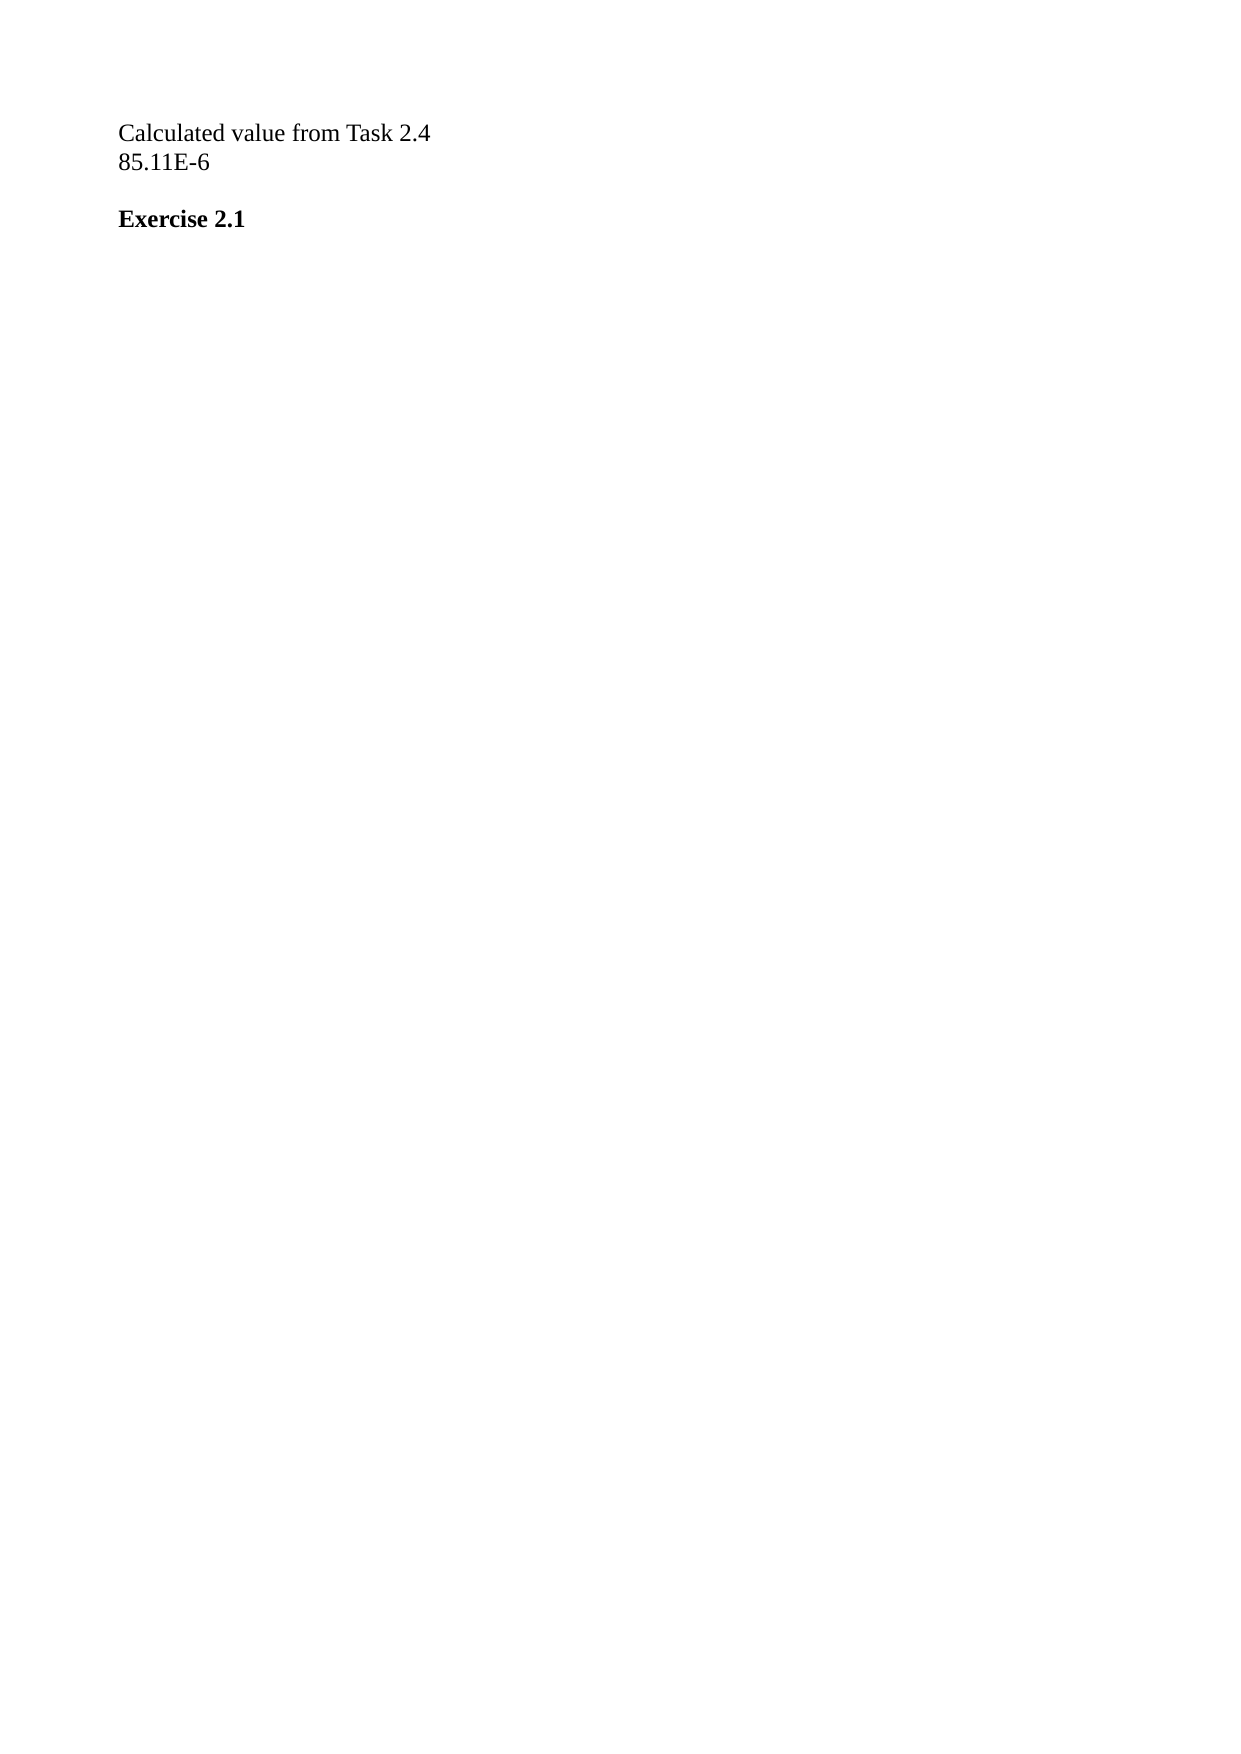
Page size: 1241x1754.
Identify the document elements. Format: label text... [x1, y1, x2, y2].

text Exercise 2.1 [118, 204, 1122, 233]
text Calculated value from Task 2.4 [118, 118, 1122, 147]
text 85.11E-6 [118, 147, 1122, 176]
